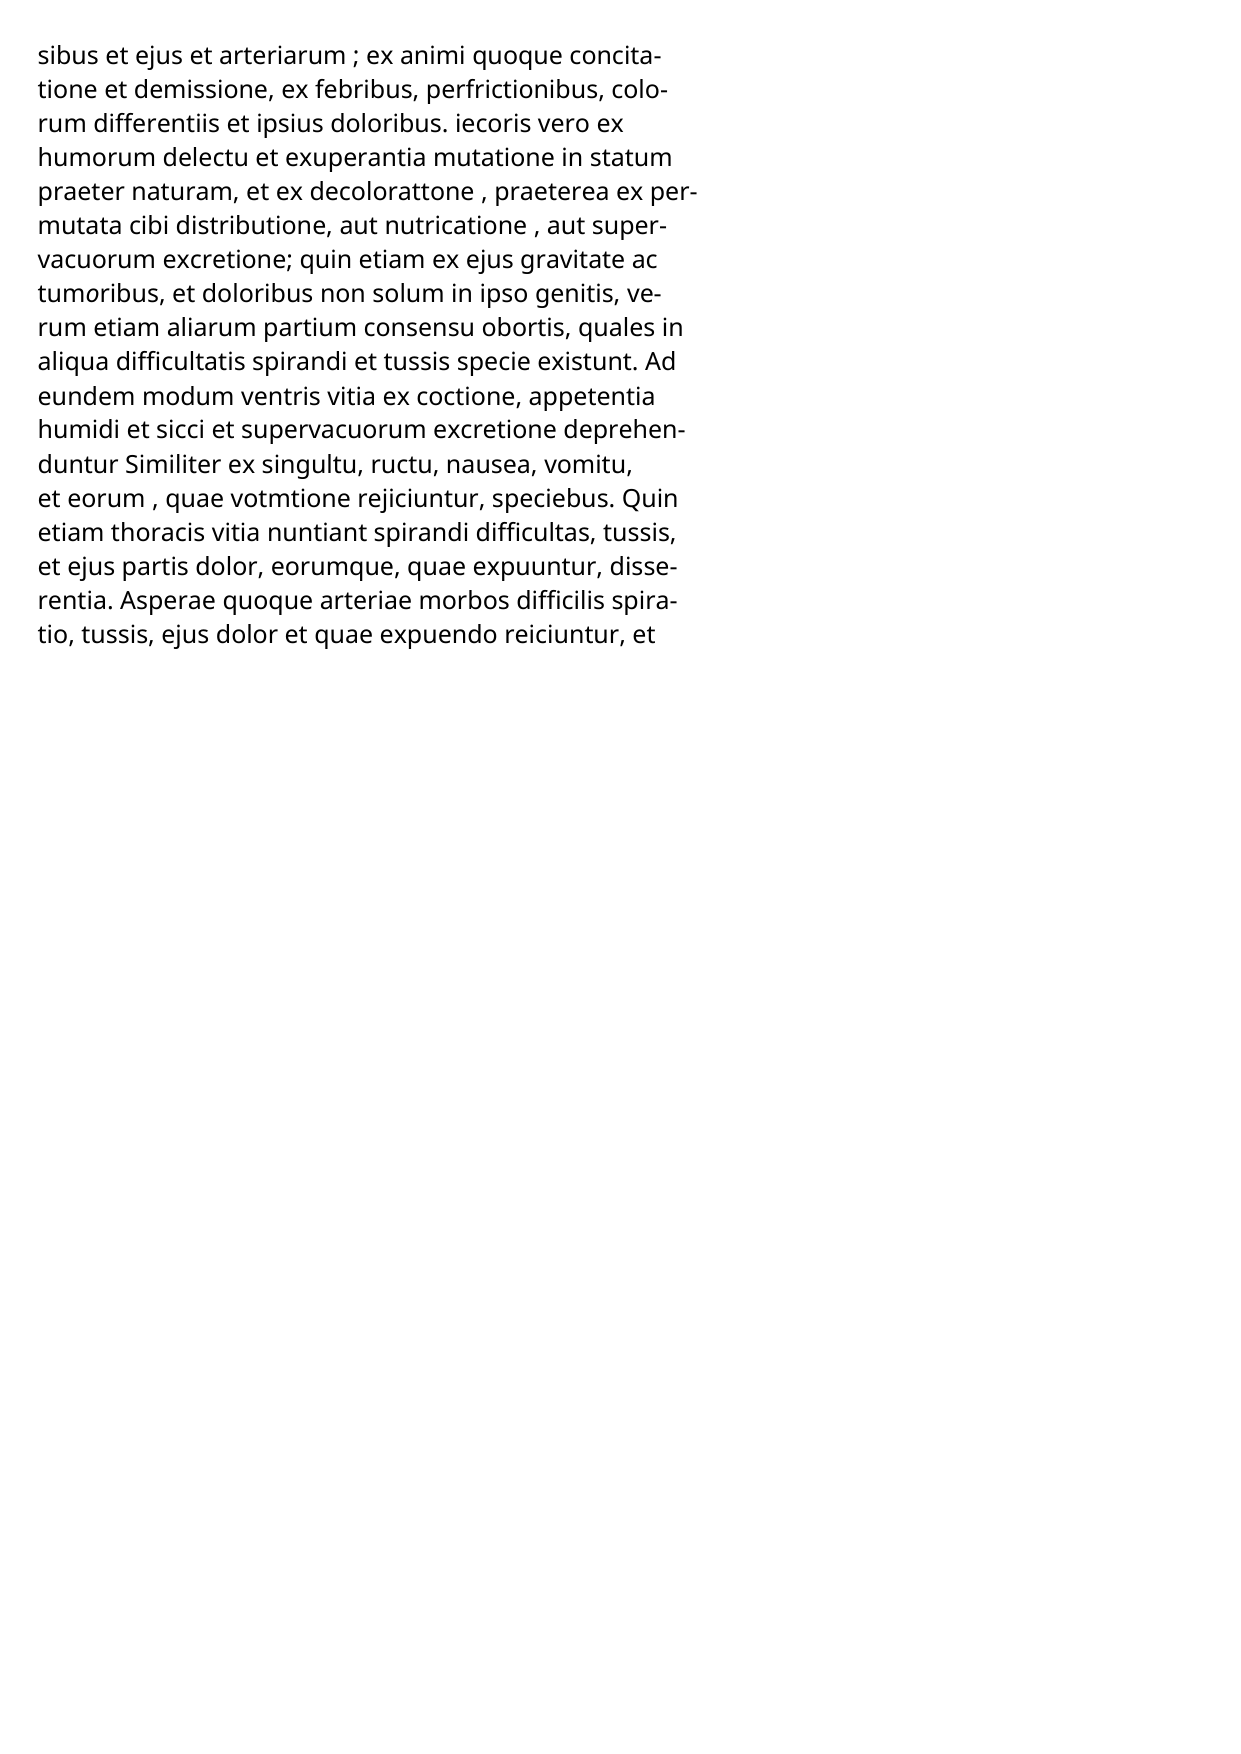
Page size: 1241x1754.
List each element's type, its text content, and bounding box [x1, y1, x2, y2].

text mutata cibi distributione, aut nutricatione , aut super- vacuorum excretione; quin etiam ex ejus gravitate ac tumoribus, et doloribus non solum in ipso genitis, ve- rum etiam aliarum partium consensu obortis, quales in aliqua difficultatis spirandi et tussis specie existunt. Ad eundem modum ventris vitia ex coctione, appetentia humidi et sicci et supervacuorum excretione deprehen- duntur Similiter ex singultu, ructu, nausea, vomitu, et eorum , quae votmtione rejiciuntur, speciebus. Quin etiam thoracis vitia nuntiant spirandi difficultas, tussis, et ejus partis dolor, eorumque, quae expuuntur, disse- rentia. Asperae quoque arteriae morbos difficilis spira- tio, tussis, ejus dolor et quae expuendo reiciuntur, et [37, 208, 1203, 651]
text sibus et ejus et arteriarum ; ex animi quoque concita- tione et demissione, ex febribus, perfrictionibus, colo- rum differentiis et ipsius doloribus. iecoris vero ex humorum delectu et exuperantia mutatione in statum praeter naturam, et ex decolorattone , praeterea ex per- [37, 37, 1203, 208]
